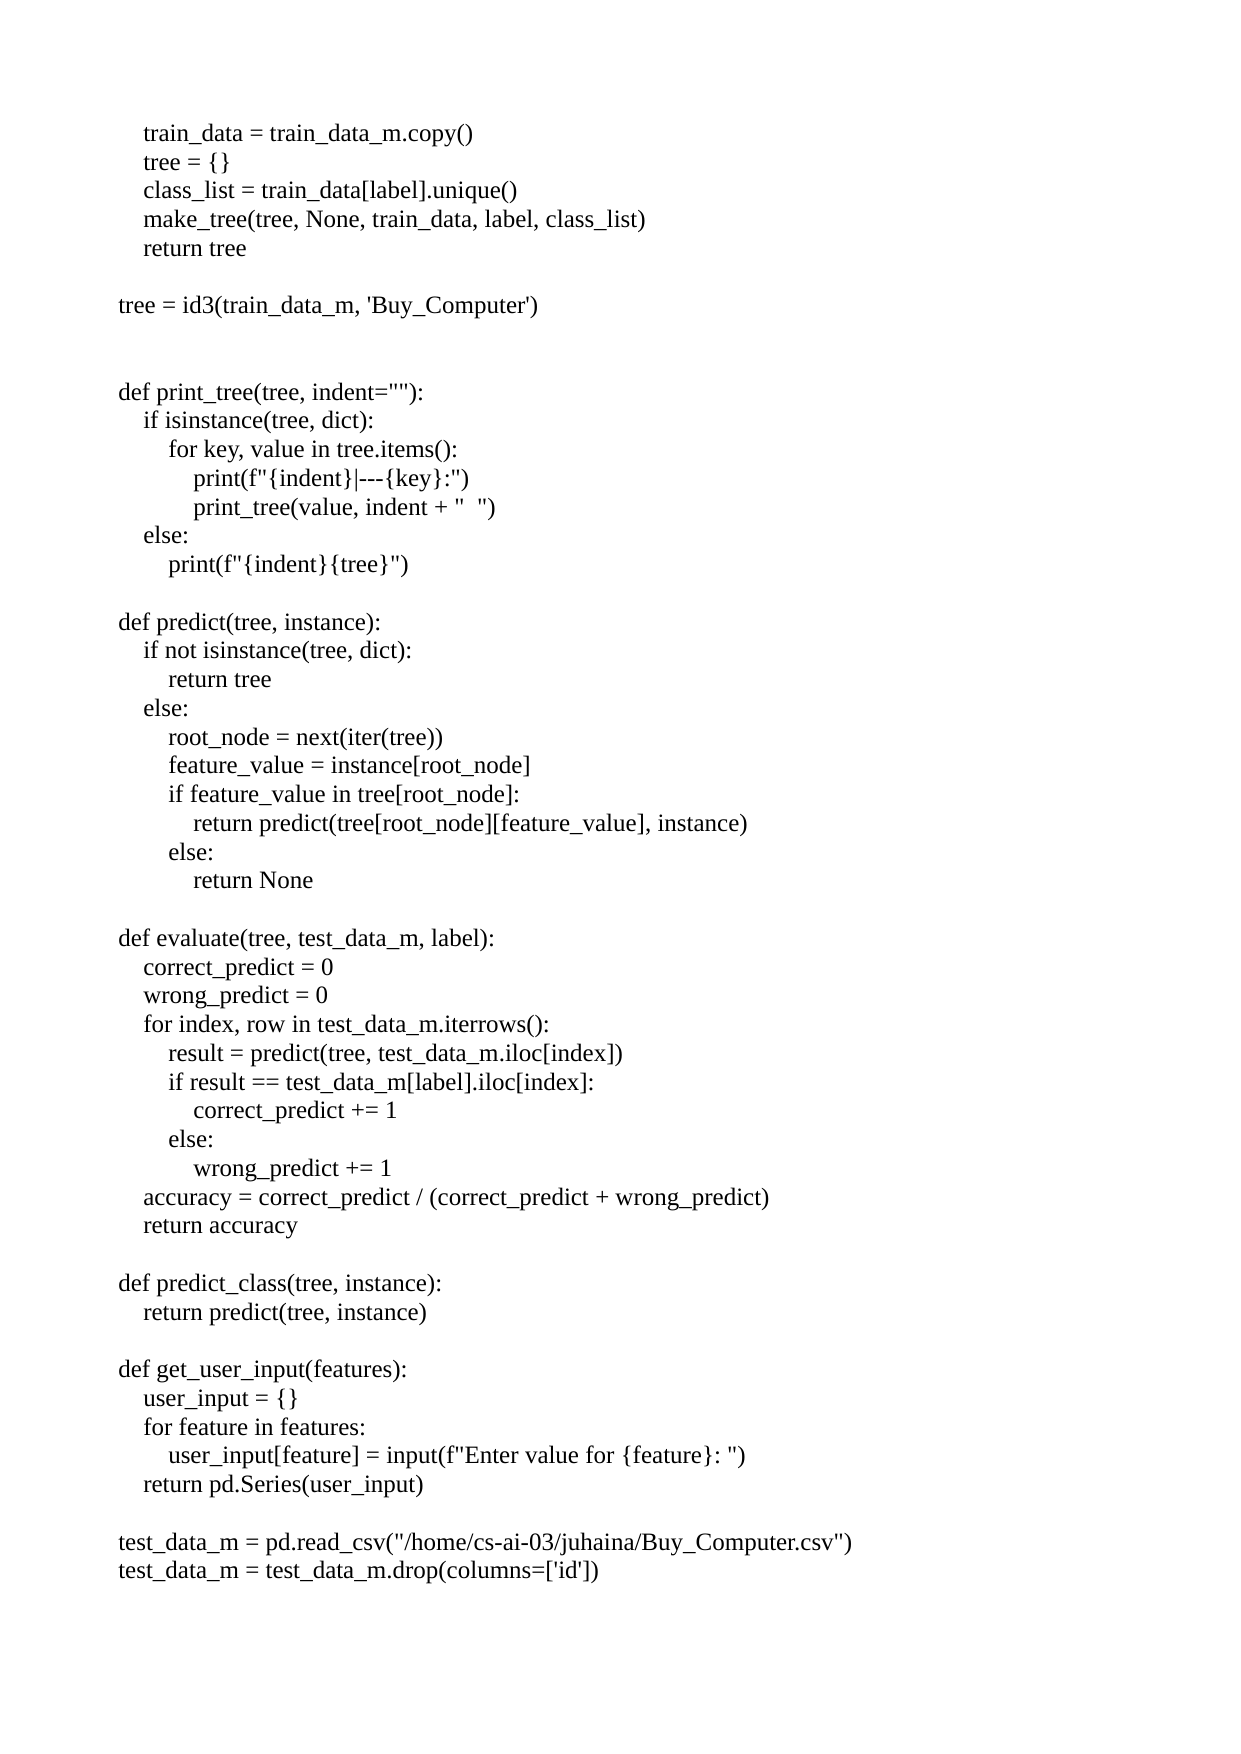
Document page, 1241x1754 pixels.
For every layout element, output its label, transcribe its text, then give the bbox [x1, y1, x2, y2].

text else: [118, 693, 1122, 722]
text print_tree(value, indent + " ") [118, 492, 1122, 521]
text feature_value = instance[root_node] [118, 751, 1122, 779]
text class_list = train_data[label].unique() [118, 176, 1122, 204]
text make_tree(tree, None, train_data, label, class_list) [118, 204, 1122, 233]
text return tree [118, 664, 1122, 693]
text wrong_predict += 1 [118, 1153, 1122, 1182]
text user_input[feature] = input(f"Enter value for {feature}: ") [118, 1441, 1122, 1469]
text for key, value in tree.items(): [118, 434, 1122, 463]
text if feature_value in tree[root_node]: [118, 779, 1122, 808]
text if isinstance(tree, dict): [118, 406, 1122, 434]
text user_input = {} [118, 1383, 1122, 1412]
text def evaluate(tree, test_data_m, label): [118, 923, 1122, 952]
text else: [118, 1124, 1122, 1153]
text result = predict(tree, test_data_m.iloc[index]) [118, 1038, 1122, 1067]
text return pd.Series(user_input) [118, 1469, 1122, 1498]
text correct_predict = 0 [118, 952, 1122, 981]
text return predict(tree[root_node][feature_value], instance) [118, 808, 1122, 837]
text accuracy = correct_predict / (correct_predict + wrong_predict) [118, 1182, 1122, 1211]
text test_data_m = pd.read_csv("/home/cs-ai-03/juhaina/Buy_Computer.csv") [118, 1527, 1122, 1556]
text correct_predict += 1 [118, 1096, 1122, 1124]
text def get_user_input(features): [118, 1354, 1122, 1383]
text train_data = train_data_m.copy() [118, 118, 1122, 147]
text for feature in features: [118, 1412, 1122, 1441]
text print(f"{indent}{tree}") [118, 549, 1122, 578]
text def predict(tree, instance): [118, 607, 1122, 636]
text return None [118, 866, 1122, 894]
text tree = id3(train_data_m, 'Buy_Computer') [118, 291, 1122, 319]
text root_node = next(iter(tree)) [118, 722, 1122, 751]
text if result == test_data_m[label].iloc[index]: [118, 1067, 1122, 1096]
text print(f"{indent}|---{key}:") [118, 463, 1122, 492]
text else: [118, 521, 1122, 549]
text test_data_m = test_data_m.drop(columns=['id']) [118, 1556, 1122, 1584]
text else: [118, 837, 1122, 866]
text tree = {} [118, 147, 1122, 176]
text return accuracy [118, 1211, 1122, 1239]
text def predict_class(tree, instance): [118, 1268, 1122, 1297]
text wrong_predict = 0 [118, 981, 1122, 1009]
text for index, row in test_data_m.iterrows(): [118, 1009, 1122, 1038]
text if not isinstance(tree, dict): [118, 636, 1122, 664]
text return tree [118, 233, 1122, 262]
text def print_tree(tree, indent=""): [118, 377, 1122, 406]
text return predict(tree, instance) [118, 1297, 1122, 1326]
